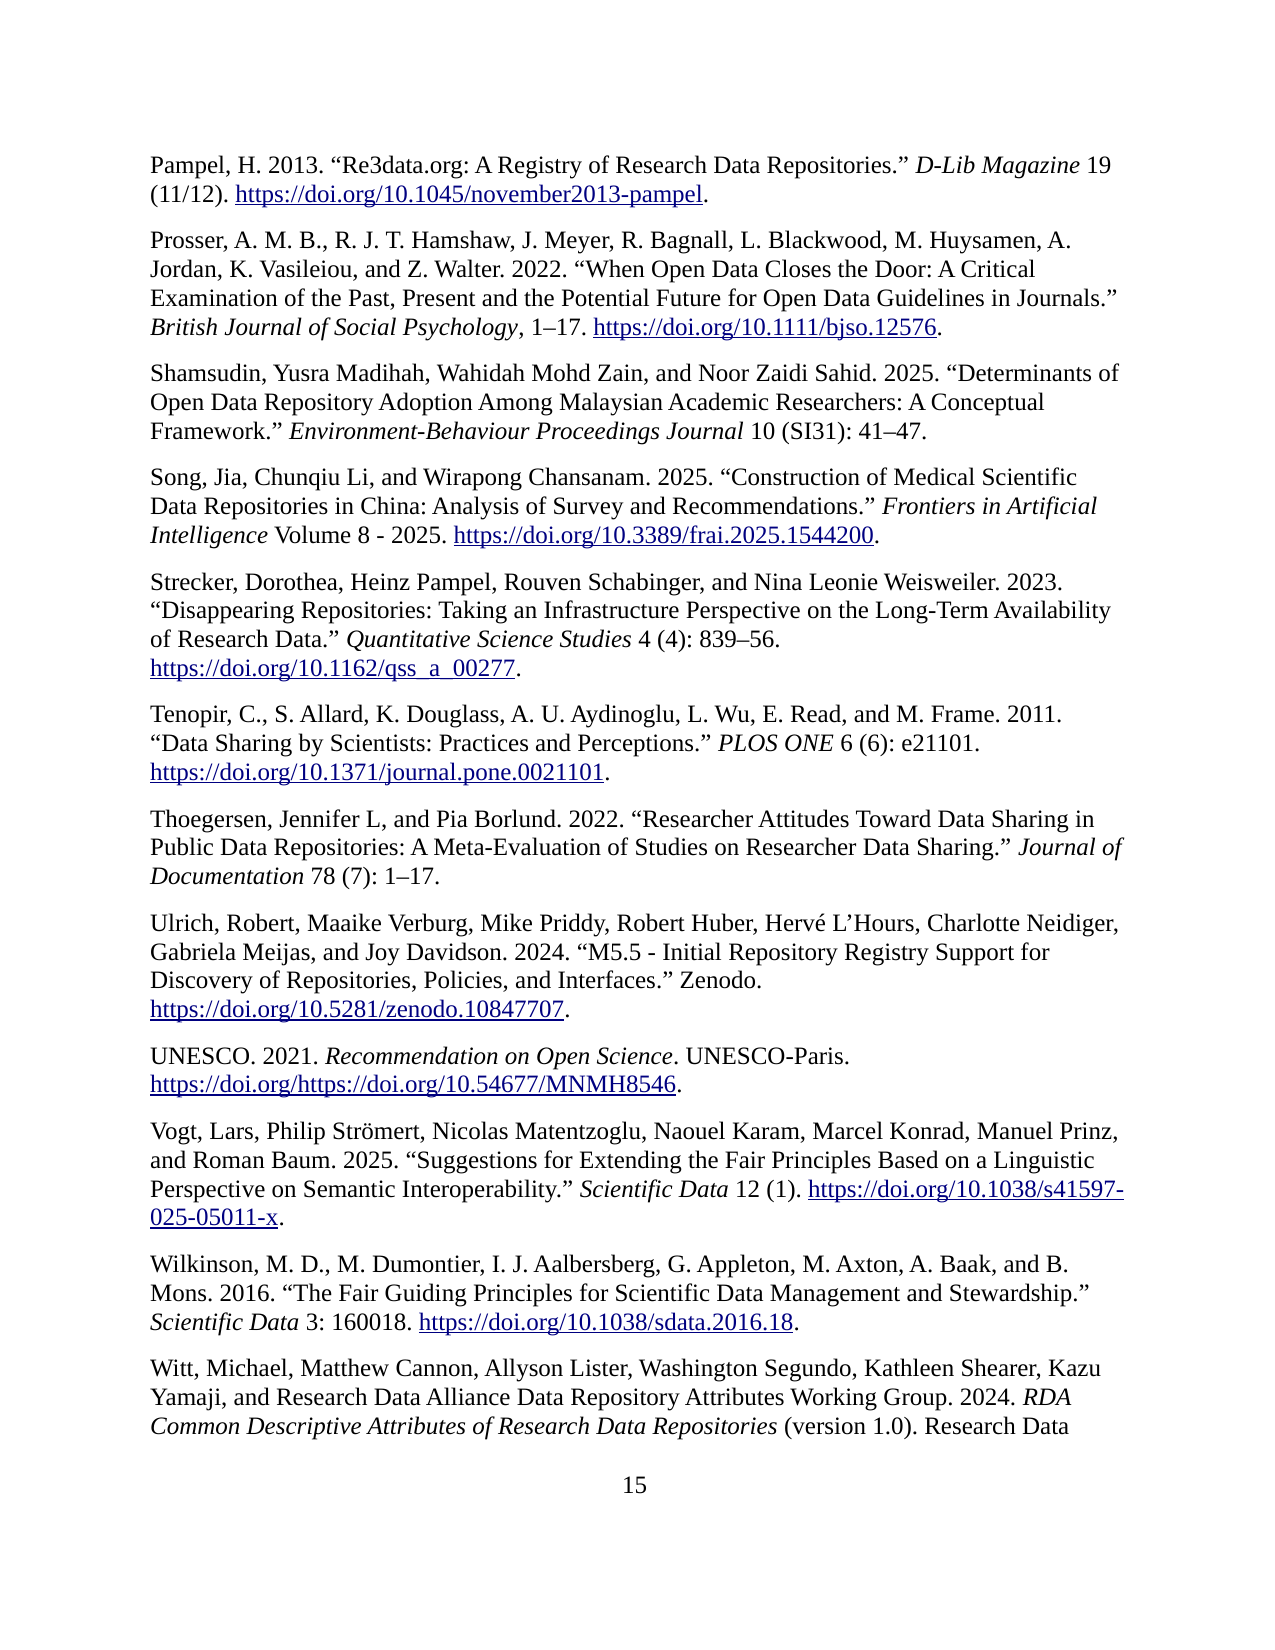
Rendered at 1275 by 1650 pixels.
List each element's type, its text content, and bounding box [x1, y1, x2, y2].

text Thoegersen, Jennifer L, and Pia Borlund. 2022. “Researcher Attitudes Toward Data Sharing in Public Data Repositories: A Meta-Evaluation of Studies on Researcher Data Sharing.” Journal of Documentation 78 (7): 1–17. [150, 804, 1125, 890]
text Tenopir, C., S. Allard, K. Douglass, A. U. Aydinoglu, L. Wu, E. Read, and M. Frame. 2011. “Data Sharing by Scientists: Practices and Perceptions.” PLOS ONE 6 (6): e21101. https://doi.org/10.1371/journal.pone.0021101. [150, 699, 1125, 786]
text Pampel, H. 2013. “Re3data.org: A Registry of Research Data Repositories.” D-Lib Magazine 19 (11/12). https://doi.org/10.1045/november2013-pampel. [150, 150, 1125, 207]
text Ulrich, Robert, Maaike Verburg, Mike Priddy, Robert Huber, Hervé L’Hours, Charlotte Neidiger, Gabriela Meijas, and Joy Davidson. 2024. “M5.5 - Initial Repository Registry Support for Discovery of Repositories, Policies, and Interfaces.” Zenodo. https://doi.org/10.5281/zenodo.10847707. [150, 908, 1125, 1023]
text Shamsudin, Yusra Madihah, Wahidah Mohd Zain, and Noor Zaidi Sahid. 2025. “Determinants of Open Data Repository Adoption Among Malaysian Academic Researchers: A Conceptual Framework.” Environment-Behaviour Proceedings Journal 10 (SI31): 41–47. [150, 358, 1125, 444]
text Strecker, Dorothea, Heinz Pampel, Rouven Schabinger, and Nina Leonie Weisweiler. 2023. “Disappearing Repositories: Taking an Infrastructure Perspective on the Long-Term Availability of Research Data.” Quantitative Science Studies 4 (4): 839–56. https://doi.org/10.1162/qss_a_00277. [150, 567, 1125, 682]
text Wilkinson, M. D., M. Dumontier, I. J. Aalbersberg, G. Appleton, M. Axton, A. Baak, and B. Mons. 2016. “The Fair Guiding Principles for Scientific Data Management and Stewardship.” Scientific Data 3: 160018. https://doi.org/10.1038/sdata.2016.18. [150, 1249, 1125, 1335]
text Witt, Michael, Matthew Cannon, Allyson Lister, Washington Segundo, Kathleen Shearer, Kazu Yamaji, and Research Data Alliance Data Repository Attributes Working Group. 2024. RDA Common Descriptive Attributes of Research Data Repositories (version 1.0). Research Data [150, 1353, 1125, 1439]
text UNESCO. 2021. Recommendation on Open Science. UNESCO-Paris. https://doi.org/https://doi.org/10.54677/MNMH8546. [150, 1041, 1125, 1098]
text Song, Jia, Chunqiu Li, and Wirapong Chansanam. 2025. “Construction of Medical Scientific Data Repositories in China: Analysis of Survey and Recommendations.” Frontiers in Artificial Intelligence Volume 8 - 2025. https://doi.org/10.3389/frai.2025.1544200. [150, 462, 1125, 549]
text Vogt, Lars, Philip Strömert, Nicolas Matentzoglu, Naouel Karam, Marcel Konrad, Manuel Prinz, and Roman Baum. 2025. “Suggestions for Extending the Fair Principles Based on a Linguistic Perspective on Semantic Interoperability.” Scientific Data 12 (1). https://doi.org/10.1038/s41597-025-05011-x. [150, 1116, 1125, 1231]
text Prosser, A. M. B., R. J. T. Hamshaw, J. Meyer, R. Bagnall, L. Blackwood, M. Huysamen, A. Jordan, K. Vasileiou, and Z. Walter. 2022. “When Open Data Closes the Door: A Critical Examination of the Past, Present and the Potential Future for Open Data Guidelines in Journals.” British Journal of Social Psychology, 1–17. https://doi.org/10.1111/bjso.12576. [150, 225, 1125, 340]
